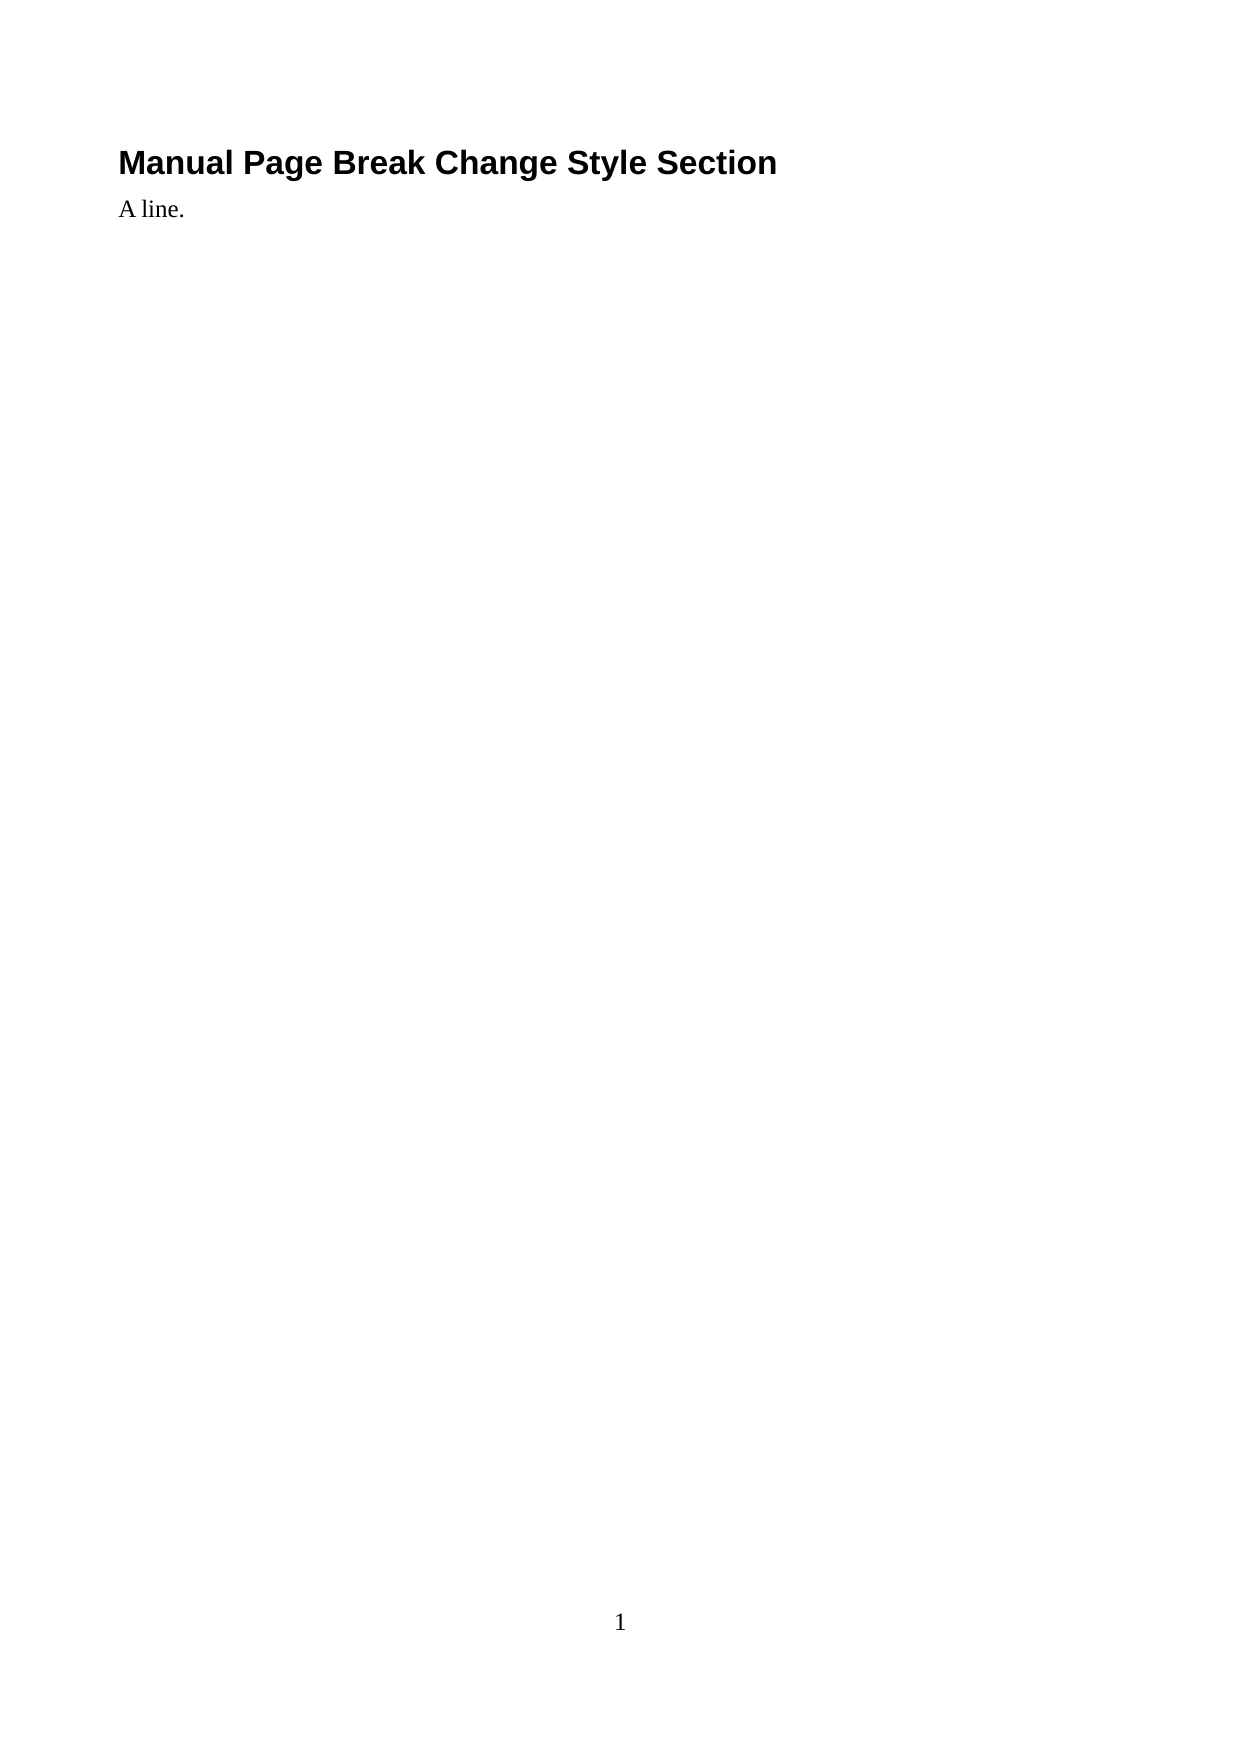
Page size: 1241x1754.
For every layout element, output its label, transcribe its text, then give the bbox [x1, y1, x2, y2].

text A line. [118, 194, 1122, 223]
subtitle Manual Page Break Change Style Section [118, 143, 1122, 182]
